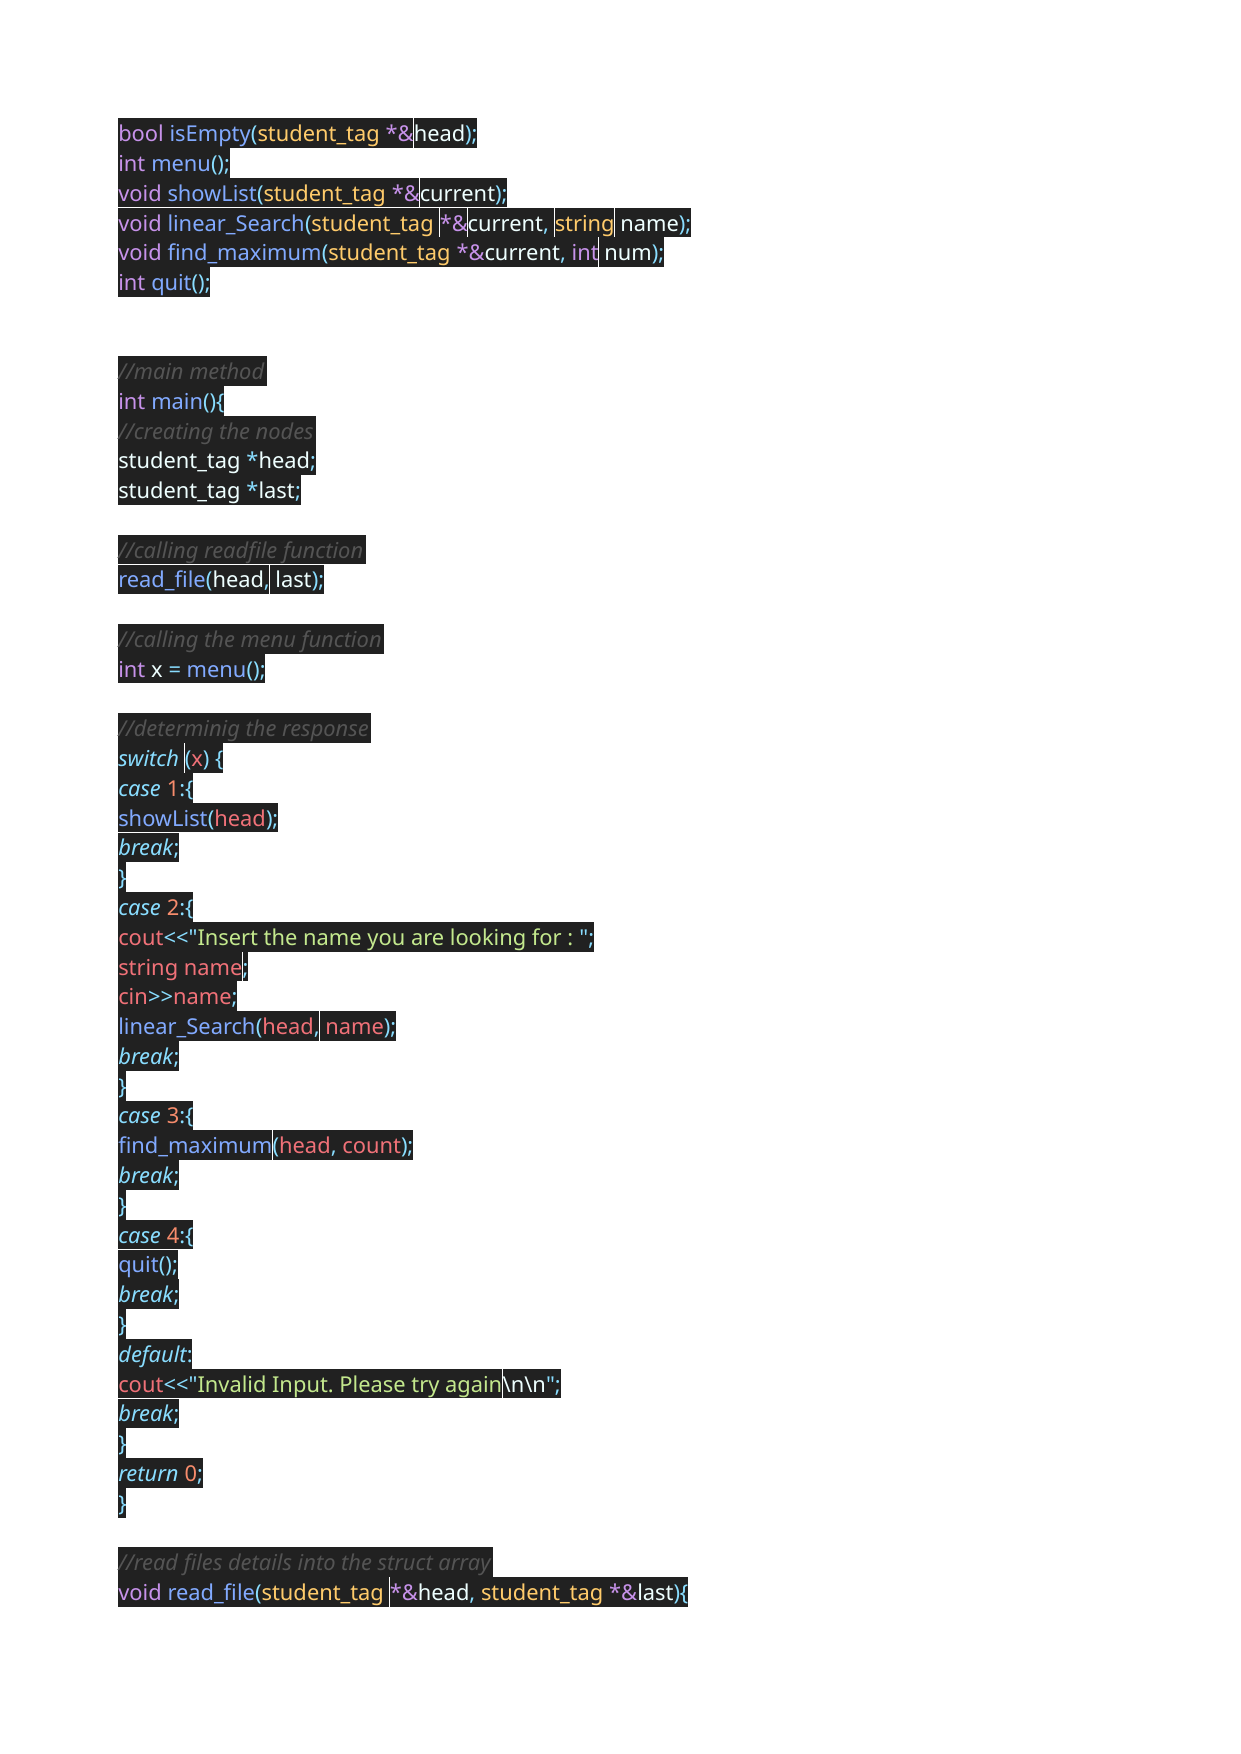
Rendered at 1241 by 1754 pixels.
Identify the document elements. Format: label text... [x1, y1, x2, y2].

text //determinig the response [118, 713, 1122, 743]
text cout<<"Invalid Input. Please try again\n\n"; [118, 1369, 1122, 1398]
text } [118, 1488, 1122, 1518]
text linear_Search(head, name); [118, 1011, 1122, 1041]
text case 2:{ [118, 892, 1122, 922]
text find_maximum(head, count); [118, 1130, 1122, 1160]
text } [118, 862, 1122, 892]
text cin>>name; [118, 981, 1122, 1011]
text //read files details into the struct array [118, 1547, 1122, 1577]
text default: [118, 1339, 1122, 1369]
text break; [118, 1160, 1122, 1190]
text break; [118, 832, 1122, 862]
text int quit(); [118, 267, 1122, 297]
text } [118, 1071, 1122, 1101]
text break; [118, 1279, 1122, 1309]
text student_tag *last; [118, 475, 1122, 505]
text case 3:{ [118, 1101, 1122, 1130]
text read_file(head, last); [118, 564, 1122, 594]
text //main method [118, 356, 1122, 386]
text switch (x) { [118, 743, 1122, 773]
text string name; [118, 952, 1122, 981]
text case 1:{ [118, 773, 1122, 803]
text quit(); [118, 1249, 1122, 1279]
text } [118, 1190, 1122, 1220]
text cout<<"Insert the name you are looking for : "; [118, 922, 1122, 952]
text return 0; [118, 1458, 1122, 1488]
text } [118, 1309, 1122, 1339]
text //calling the menu function [118, 624, 1122, 654]
text showList(head); [118, 803, 1122, 832]
text void showList(student_tag *&current); [118, 178, 1122, 207]
text void read_file(student_tag *&head, student_tag *&last){ [118, 1577, 1122, 1607]
text int menu(); [118, 148, 1122, 178]
text int main(){ [118, 386, 1122, 416]
text } [118, 1428, 1122, 1458]
text //calling readfile function [118, 535, 1122, 564]
text student_tag *head; [118, 445, 1122, 475]
text bool isEmpty(student_tag *&head); [118, 118, 1122, 148]
text case 4:{ [118, 1220, 1122, 1249]
text //creating the nodes [118, 416, 1122, 445]
text void linear_Search(student_tag *&current, string name); [118, 207, 1122, 237]
text void find_maximum(student_tag *&current, int num); [118, 237, 1122, 267]
text break; [118, 1398, 1122, 1428]
text int x = menu(); [118, 654, 1122, 683]
text break; [118, 1041, 1122, 1071]
